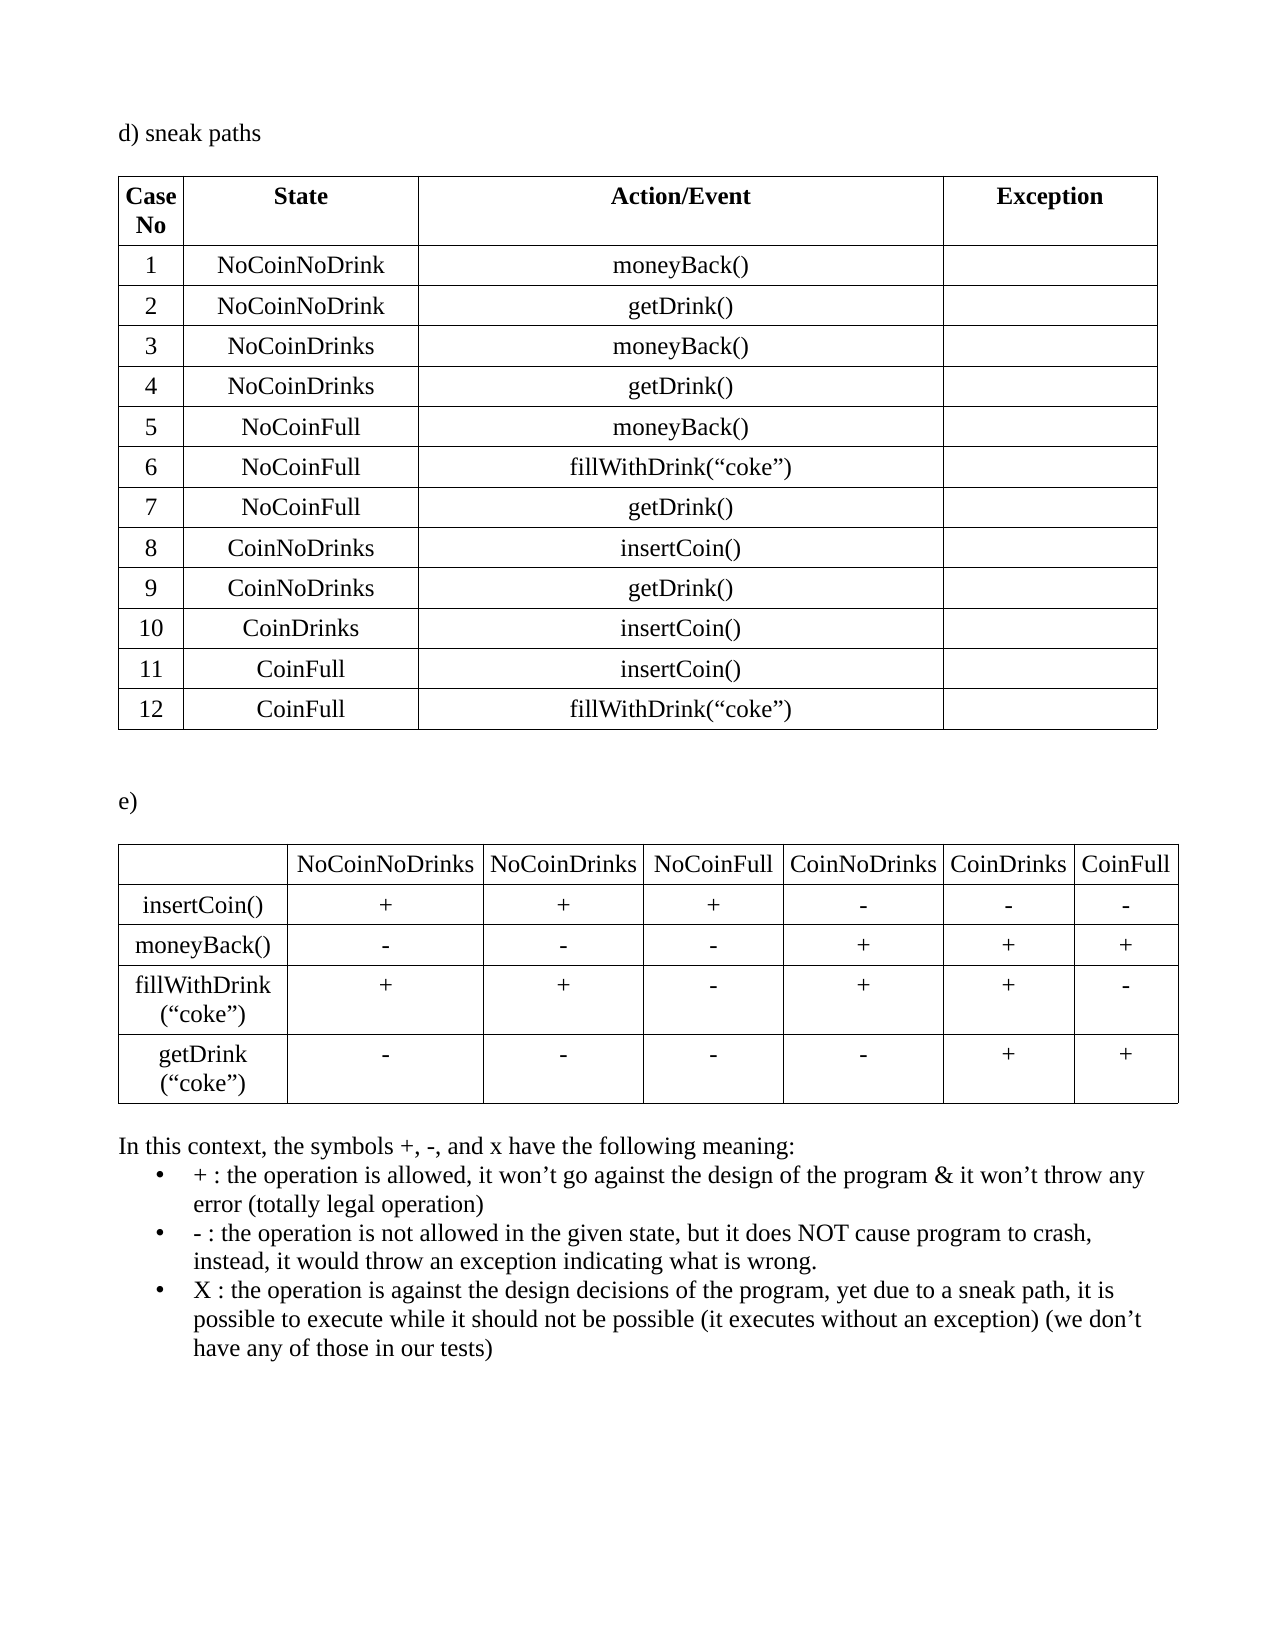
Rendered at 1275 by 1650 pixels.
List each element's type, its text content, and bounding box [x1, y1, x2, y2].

table_cell moneyBack() [119, 925, 287, 964]
table_cell insertCoin() [119, 885, 287, 924]
table_cell NoCoinFull [184, 488, 418, 527]
table_header Action/Event [419, 177, 943, 245]
table_cell - [784, 885, 943, 924]
table_cell + [1075, 925, 1178, 964]
table_cell + [1075, 1035, 1178, 1103]
table_cell CoinNoDrinks [184, 568, 418, 607]
table_cell [944, 568, 1157, 607]
table_cell + [944, 1035, 1074, 1103]
table_cell + [944, 925, 1074, 964]
table_cell + [784, 966, 943, 1033]
table_cell NoCoinDrinks [184, 367, 418, 406]
table_cell 2 [119, 286, 183, 325]
table_cell + [944, 966, 1074, 1033]
table_cell NoCoinDrinks [184, 326, 418, 366]
table_cell + [644, 885, 783, 924]
table_cell - [484, 925, 643, 964]
table_cell 7 [119, 488, 183, 527]
text d) sneak paths [118, 118, 1157, 147]
table_cell [944, 447, 1157, 487]
table_cell 1 [119, 246, 183, 285]
table_cell 4 [119, 367, 183, 406]
table_cell 3 [119, 326, 183, 366]
table_cell moneyBack() [419, 407, 943, 446]
table_cell CoinDrinks [184, 609, 418, 648]
table_cell 6 [119, 447, 183, 487]
table_cell + [288, 966, 483, 1033]
table_header Case No [119, 177, 183, 245]
table_cell NoCoinFull [184, 447, 418, 487]
table_cell [944, 488, 1157, 527]
table_cell [944, 609, 1157, 648]
table_cell 5 [119, 407, 183, 446]
table_header Exception [944, 177, 1157, 245]
table_cell insertCoin() [419, 649, 943, 688]
table_header State [184, 177, 418, 245]
table_cell - [644, 966, 783, 1033]
table_cell [944, 286, 1157, 325]
text e) [118, 786, 1157, 815]
table_header NoCoinNoDrinks [288, 845, 483, 884]
text In this context, the symbols +, -, and x have the following meaning: [118, 1131, 1157, 1160]
table_header NoCoinFull [644, 845, 783, 884]
table_cell CoinNoDrinks [184, 528, 418, 567]
table_cell fillWithDrink(“coke”) [419, 689, 943, 728]
list X : the operation is against the design decisions of the program, yet due to a sneak path, it is possible to execute while it should not be possible (it executes without an exception) (we don’t have any of those in our tests) [156, 1275, 1157, 1361]
table_cell NoCoinFull [184, 407, 418, 446]
table_cell - [288, 925, 483, 964]
list - : the operation is not allowed in the given state, but it does NOT cause program to crash, instead, it would throw an exception indicating what is wrong. [156, 1218, 1157, 1275]
table_cell getDrink (“coke”) [119, 1035, 287, 1103]
table_cell [944, 649, 1157, 688]
table_cell - [288, 1035, 483, 1103]
table_cell [944, 407, 1157, 446]
table_cell + [784, 925, 943, 964]
table_cell - [484, 1035, 643, 1103]
table_cell insertCoin() [419, 528, 943, 567]
table_cell [944, 528, 1157, 567]
table_cell + [484, 966, 643, 1033]
table_cell - [1075, 885, 1178, 924]
table_cell - [644, 925, 783, 964]
table_cell CoinFull [184, 689, 418, 728]
table_cell - [1075, 966, 1178, 1033]
table_cell + [484, 885, 643, 924]
table_cell NoCoinNoDrink [184, 286, 418, 325]
table_cell - [784, 1035, 943, 1103]
table_header NoCoinDrinks [484, 845, 643, 884]
table_cell [944, 367, 1157, 406]
table_cell [944, 326, 1157, 366]
table_cell + [288, 885, 483, 924]
table_header [119, 845, 287, 884]
table_header CoinNoDrinks [784, 845, 943, 884]
table_cell 11 [119, 649, 183, 688]
table_cell moneyBack() [419, 326, 943, 366]
table_cell - [644, 1035, 783, 1103]
table_cell fillWithDrink(“coke”) [419, 447, 943, 487]
table_cell [944, 246, 1157, 285]
table_cell getDrink() [419, 488, 943, 527]
table_header CoinDrinks [944, 845, 1074, 884]
table_cell - [944, 885, 1074, 924]
table_header CoinFull [1075, 845, 1178, 884]
table_cell 8 [119, 528, 183, 567]
table_cell 10 [119, 609, 183, 648]
table_cell 9 [119, 568, 183, 607]
table_cell 12 [119, 689, 183, 728]
table_cell getDrink() [419, 286, 943, 325]
table_cell CoinFull [184, 649, 418, 688]
table_cell NoCoinNoDrink [184, 246, 418, 285]
table_cell getDrink() [419, 568, 943, 607]
table_cell moneyBack() [419, 246, 943, 285]
table_cell fillWithDrink (“coke”) [119, 966, 287, 1033]
table_cell [944, 689, 1157, 728]
table_cell insertCoin() [419, 609, 943, 648]
table_cell getDrink() [419, 367, 943, 406]
list + : the operation is allowed, it won’t go against the design of the program & it won’t throw any error (totally legal operation) [156, 1160, 1157, 1218]
